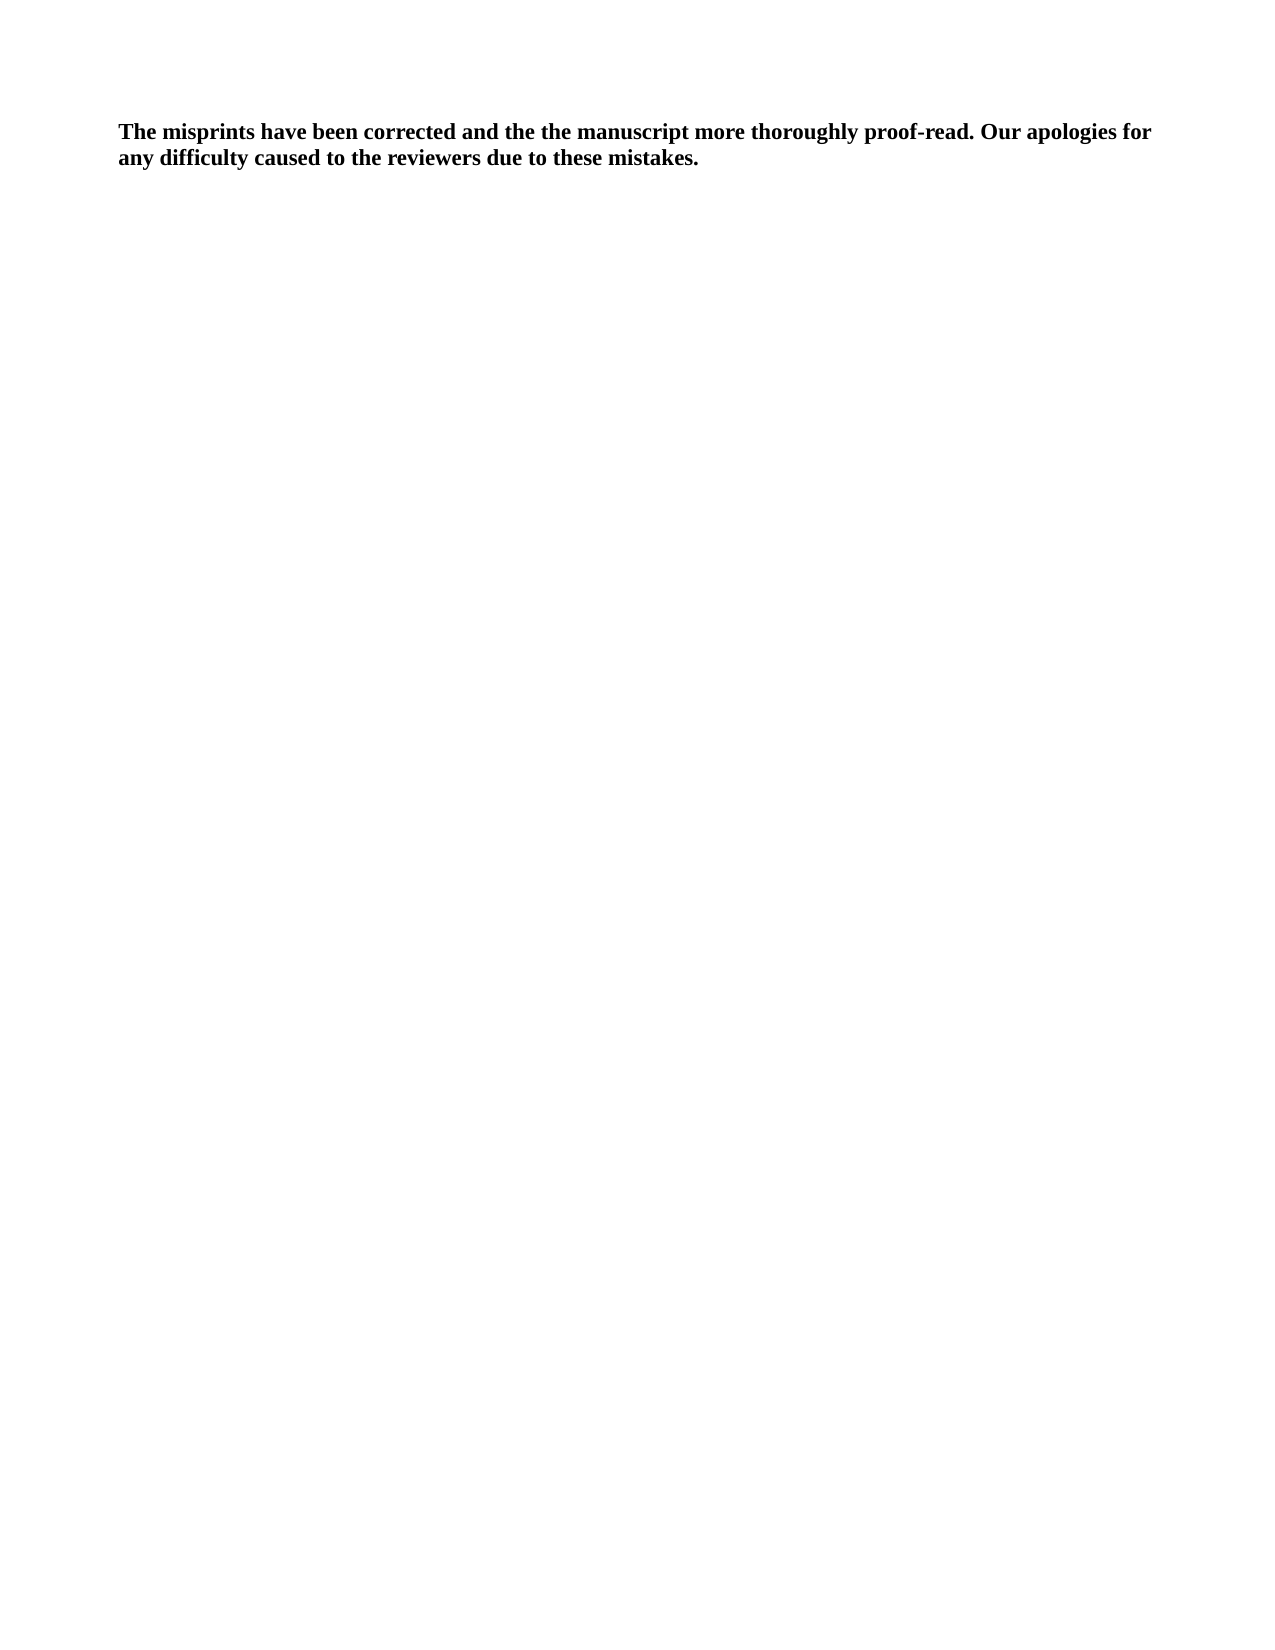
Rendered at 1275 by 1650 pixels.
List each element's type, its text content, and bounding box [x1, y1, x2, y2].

text The misprints have been corrected and the the manuscript more thoroughly proof-read. Our apologies for any difficulty caused to the reviewers due to these mistakes. [118, 118, 1157, 171]
